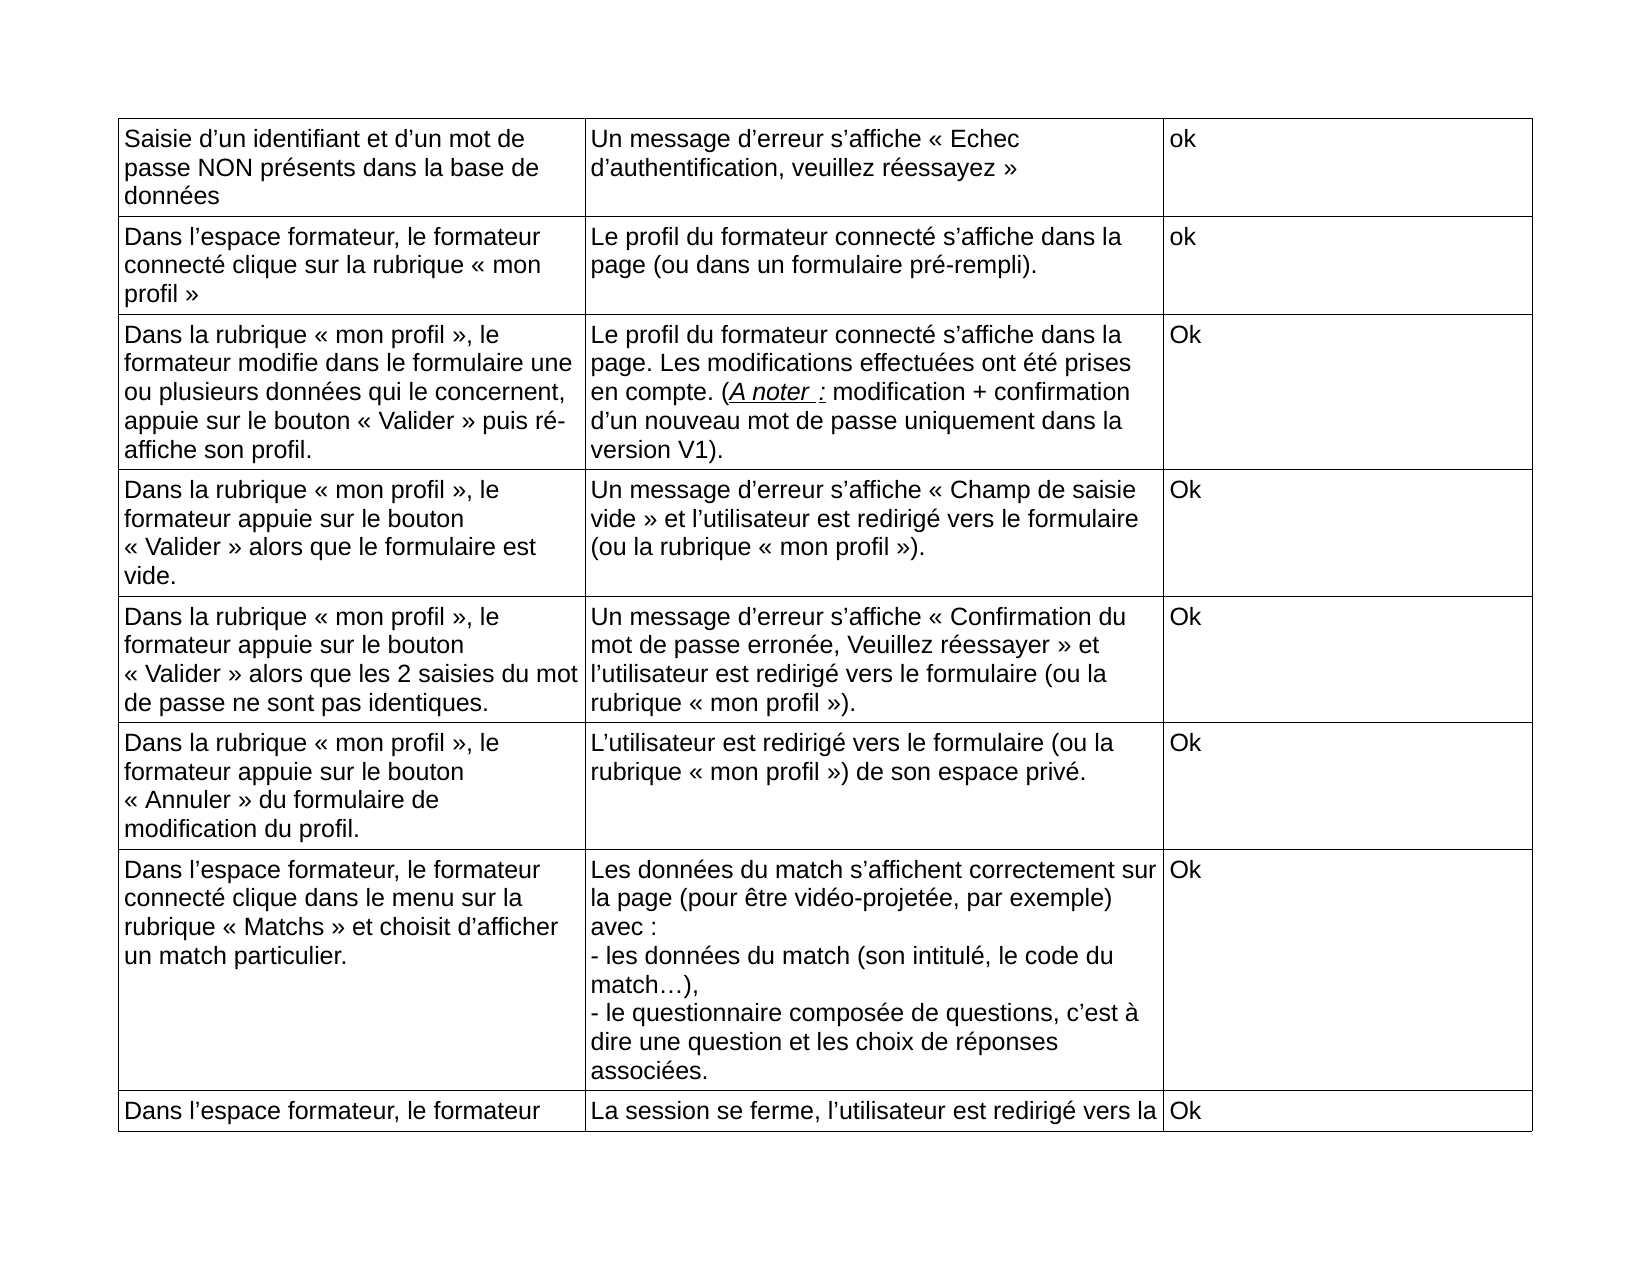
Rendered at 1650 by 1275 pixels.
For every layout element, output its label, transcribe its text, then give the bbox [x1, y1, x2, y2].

table_cell ok [1164, 217, 1532, 314]
table_cell Ok [1164, 315, 1532, 469]
table_cell Dans la rubrique « mon profil », le formateur appuie sur le bouton « Annuler » du formulaire de modification du profil. [119, 723, 585, 849]
table_cell Dans la rubrique « mon profil », le formateur modifie dans le formulaire une ou plusieurs données qui le concernent, appuie sur le bouton « Valider » puis ré-affiche son profil. [119, 315, 585, 469]
table_cell Dans l’espace formateur, le formateur connecté clique sur la rubrique « mon profil » [119, 217, 585, 314]
table_cell Dans la rubrique « mon profil », le formateur appuie sur le bouton « Valider » alors que le formulaire est vide. [119, 470, 585, 596]
table_cell Dans l’espace formateur, le formateur [119, 1091, 585, 1131]
table_cell Dans l’espace formateur, le formateur connecté clique dans le menu sur la rubrique « Matchs » et choisit d’afficher un match particulier. [119, 850, 585, 1090]
table_cell Le profil du formateur connecté s’affiche dans la page (ou dans un formulaire pré-rempli). [586, 217, 1163, 314]
table_cell L’utilisateur est redirigé vers le formulaire (ou la rubrique « mon profil ») de son espace privé. [586, 723, 1163, 849]
table_cell Les données du match s’affichent correctement sur la page (pour être vidéo-projetée, par exemple) avec : - les données du match (son intitulé, le code du match…), - le questionnaire composée de questions, c’est à dire une question et les choix de réponses associées. [586, 850, 1163, 1090]
table_cell Un message d’erreur s’affiche « Champ de saisie vide » et l’utilisateur est redirigé vers le formulaire (ou la rubrique « mon profil »). [586, 470, 1163, 596]
table_cell La session se ferme, l’utilisateur est redirigé vers la [586, 1091, 1163, 1131]
table_cell ok [1164, 119, 1532, 216]
table_cell Le profil du formateur connecté s’affiche dans la page. Les modifications effectuées ont été prises en compte. (A noter : modification + confirmation d’un nouveau mot de passe uniquement dans la version V1). [586, 315, 1163, 469]
table_cell Un message d’erreur s’affiche « Confirmation du mot de passe erronée, Veuillez réessayer » et l’utilisateur est redirigé vers le formulaire (ou la rubrique « mon profil »). [586, 597, 1163, 722]
table_cell Ok [1164, 723, 1532, 849]
table_cell Saisie d’un identifiant et d’un mot de passe NON présents dans la base de données [119, 119, 585, 216]
table_cell Un message d’erreur s’affiche « Echec d’authentification, veuillez réessayez » [586, 119, 1163, 216]
table_cell Ok [1164, 470, 1532, 596]
table_cell Dans la rubrique « mon profil », le formateur appuie sur le bouton « Valider » alors que les 2 saisies du mot de passe ne sont pas identiques. [119, 597, 585, 722]
table_cell Ok [1164, 1091, 1532, 1131]
table_cell Ok [1164, 850, 1532, 1090]
table_cell Ok [1164, 597, 1532, 722]
